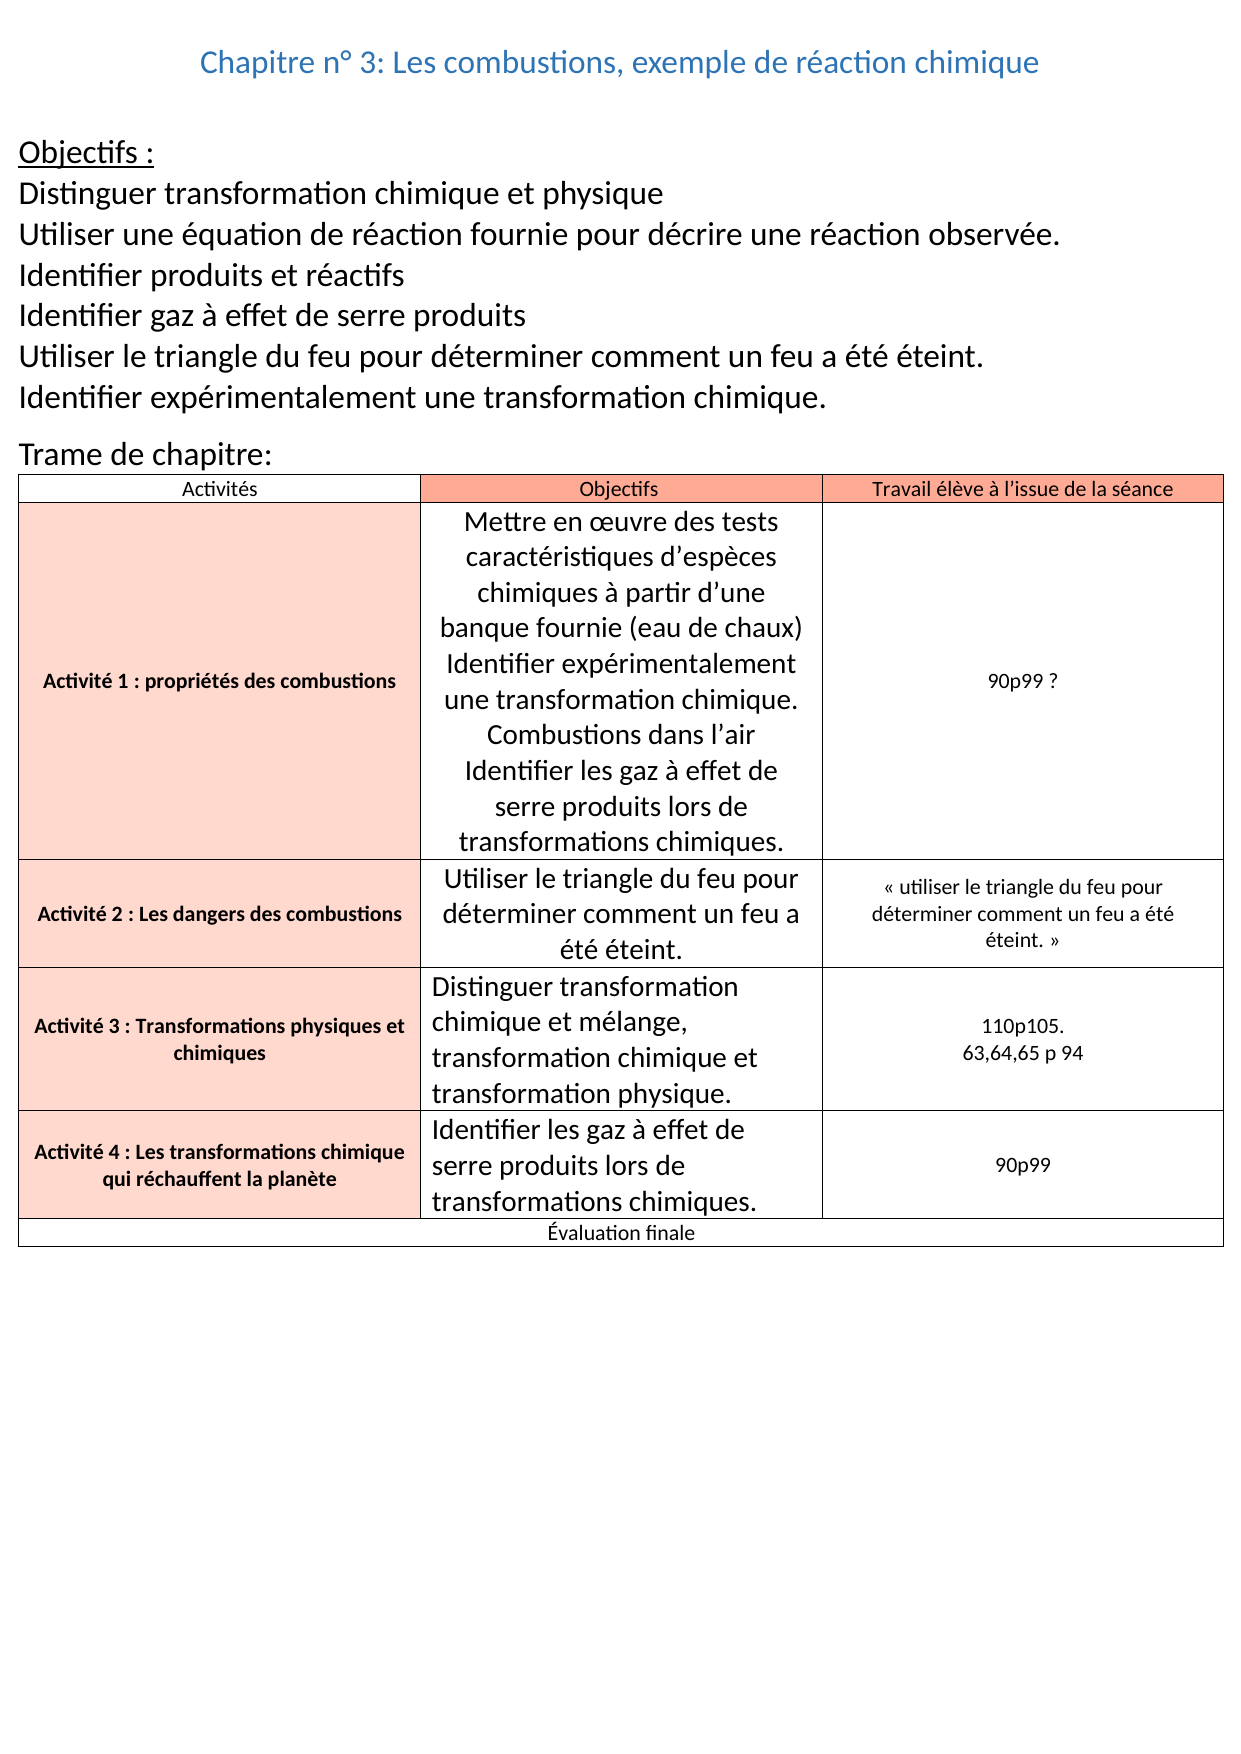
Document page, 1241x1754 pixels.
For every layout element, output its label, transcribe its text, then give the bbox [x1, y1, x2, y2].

table_cell Distinguer transformation chimique et mélange, transformation chimique et transformation physique. [421, 968, 822, 1110]
text Objectifs : [18, 131, 1221, 172]
subtitle Chapitre n° 3: Les combustions, exemple de réaction chimique [18, 42, 1221, 82]
table_cell Utiliser le triangle du feu pour déterminer comment un feu a été éteint. [421, 860, 822, 967]
table_cell Mettre en œuvre des tests caractéristiques d’espèces chimiques à partir d’une banque fournie (eau de chaux) Identifier expérimentalement une transformation chimique. Combustions dans l’air Identifier les gaz à effet de serre produits lors de transformations chimiques. [421, 503, 822, 859]
text Utiliser une équation de réaction fournie pour décrire une réaction observée. [18, 213, 1221, 253]
table_cell 110p105. 63,64,65 p 94 [823, 968, 1223, 1110]
text Utiliser le triangle du feu pour déterminer comment un feu a été éteint. [18, 335, 1221, 376]
text Identifier gaz à effet de serre produits [18, 294, 1221, 335]
subtitle Trame de chapitre: [18, 433, 1221, 474]
table_cell Activité 3 : Transformations physiques et chimiques [19, 968, 420, 1110]
text Distinguer transformation chimique et physique [18, 172, 1221, 213]
table_header Objectifs [421, 475, 822, 502]
table_cell 90p99 [823, 1111, 1223, 1218]
table_cell « utiliser le triangle du feu pour déterminer comment un feu a été éteint. » [823, 860, 1223, 967]
table_cell 90p99 ? [823, 503, 1223, 859]
table_cell Activité 4 : Les transformations chimique qui réchauffent la planète [19, 1111, 420, 1218]
table_cell Activité 1 : propriétés des combustions [19, 503, 420, 859]
table_header Activités [19, 475, 420, 502]
text Identifier expérimentalement une transformation chimique. [18, 376, 1221, 416]
table_cell Évaluation finale [19, 1219, 1223, 1246]
table_header Travail élève à l’issue de la séance [823, 475, 1223, 502]
table_cell Identifier les gaz à effet de serre produits lors de transformations chimiques. [421, 1111, 822, 1218]
table_cell Activité 2 : Les dangers des combustions [19, 860, 420, 967]
text Identifier produits et réactifs [18, 253, 1221, 294]
